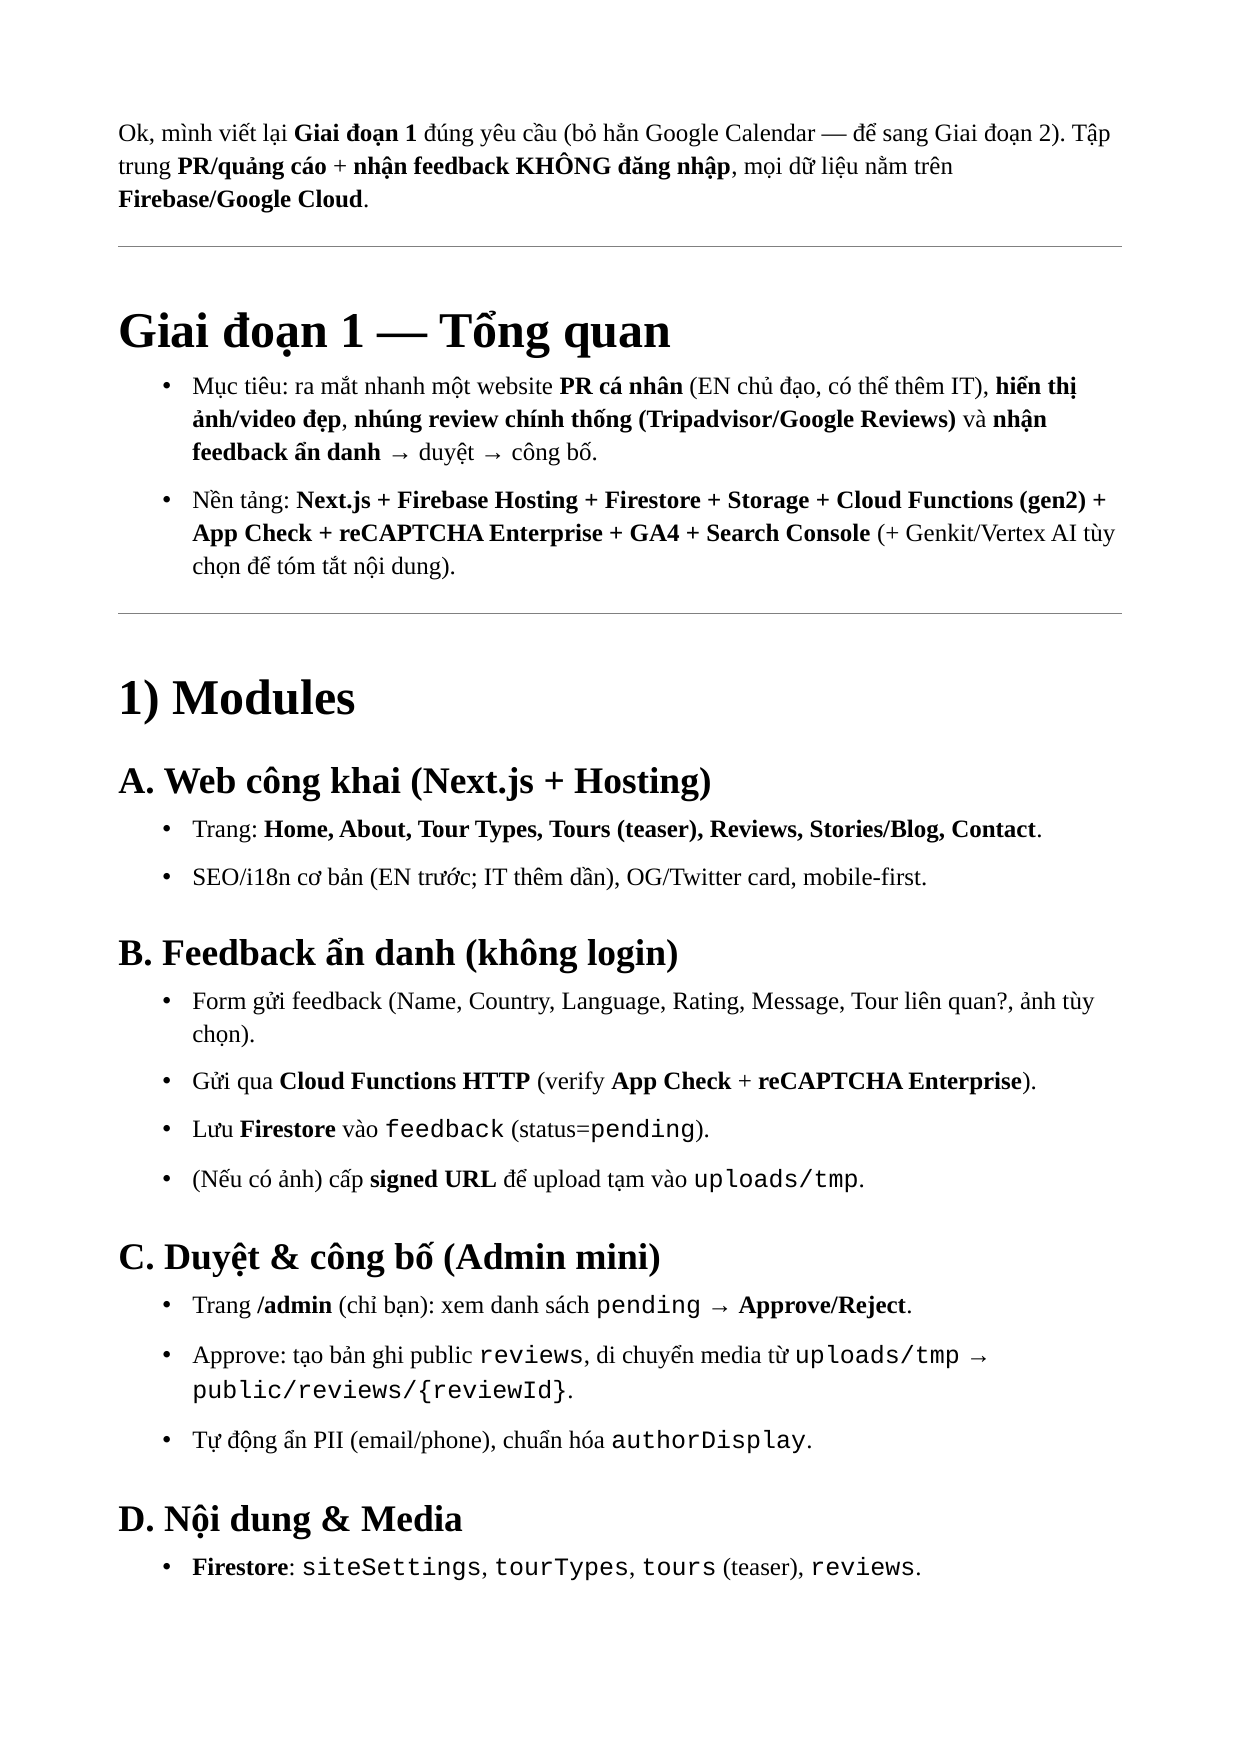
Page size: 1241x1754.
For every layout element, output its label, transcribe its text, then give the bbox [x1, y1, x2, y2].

subtitle C. Duyệt & công bố (Admin mini) [118, 1235, 1122, 1278]
list Nền tảng: Next.js + Firebase Hosting + Firestore + Storage + Cloud Functions (gen2) + App Check + reCAPTCHA Enterprise + GA4 + Search Console (+ Genkit/Vertex AI tùy chọn để tóm tắt nội dung). [162, 485, 1122, 579]
list Gửi qua Cloud Functions HTTP (verify App Check + reCAPTCHA Enterprise). [162, 1066, 1122, 1095]
subtitle 1) Modules [118, 668, 1122, 725]
subtitle Giai đoạn 1 — Tổng quan [118, 301, 1122, 358]
list Tự động ẩn PII (email/phone), chuẩn hóa authorDisplay. [162, 1426, 1122, 1456]
list Form gửi feedback (Name, Country, Language, Rating, Message, Tour liên quan?, ảnh tùy chọn). [162, 986, 1122, 1047]
list (Nếu có ảnh) cấp signed URL để upload tạm vào uploads/tmp. [162, 1164, 1122, 1195]
list Trang: Home, About, Tour Types, Tours (teaser), Reviews, Stories/Blog, Contact. [162, 814, 1122, 843]
list Trang /admin (chỉ bạn): xem danh sách pending → Approve/Reject. [162, 1290, 1122, 1321]
subtitle D. Nội dung & Media [118, 1496, 1122, 1539]
list SEO/i18n cơ bản (EN trước; IT thêm dần), OG/Twitter card, mobile-first. [162, 862, 1122, 890]
list Firestore: siteSettings, tourTypes, tours (teaser), reviews. [162, 1552, 1122, 1583]
list Lưu Firestore vào feedback (status=pending). [162, 1114, 1122, 1145]
text Ok, mình viết lại Giai đoạn 1 đúng yêu cầu (bỏ hẳn Google Calendar — để sang Giai đoạn 2). Tập trung PR/quảng cáo + nhận feedback KHÔNG đăng nhập, mọi dữ liệu nằm trên Firebase/Google Cloud. [118, 118, 1122, 213]
list Approve: tạo bản ghi public reviews, di chuyển media từ uploads/tmp → public/reviews/{reviewId}. [162, 1340, 1122, 1406]
subtitle B. Feedback ẩn danh (không login) [118, 930, 1122, 973]
list Mục tiêu: ra mắt nhanh một website PR cá nhân (EN chủ đạo, có thể thêm IT), hiển thị ảnh/video đẹp, nhúng review chính thống (Tripadvisor/Google Reviews) và nhận feedback ẩn danh → duyệt → công bố. [162, 371, 1122, 466]
subtitle A. Web công khai (Next.js + Hosting) [118, 758, 1122, 802]
